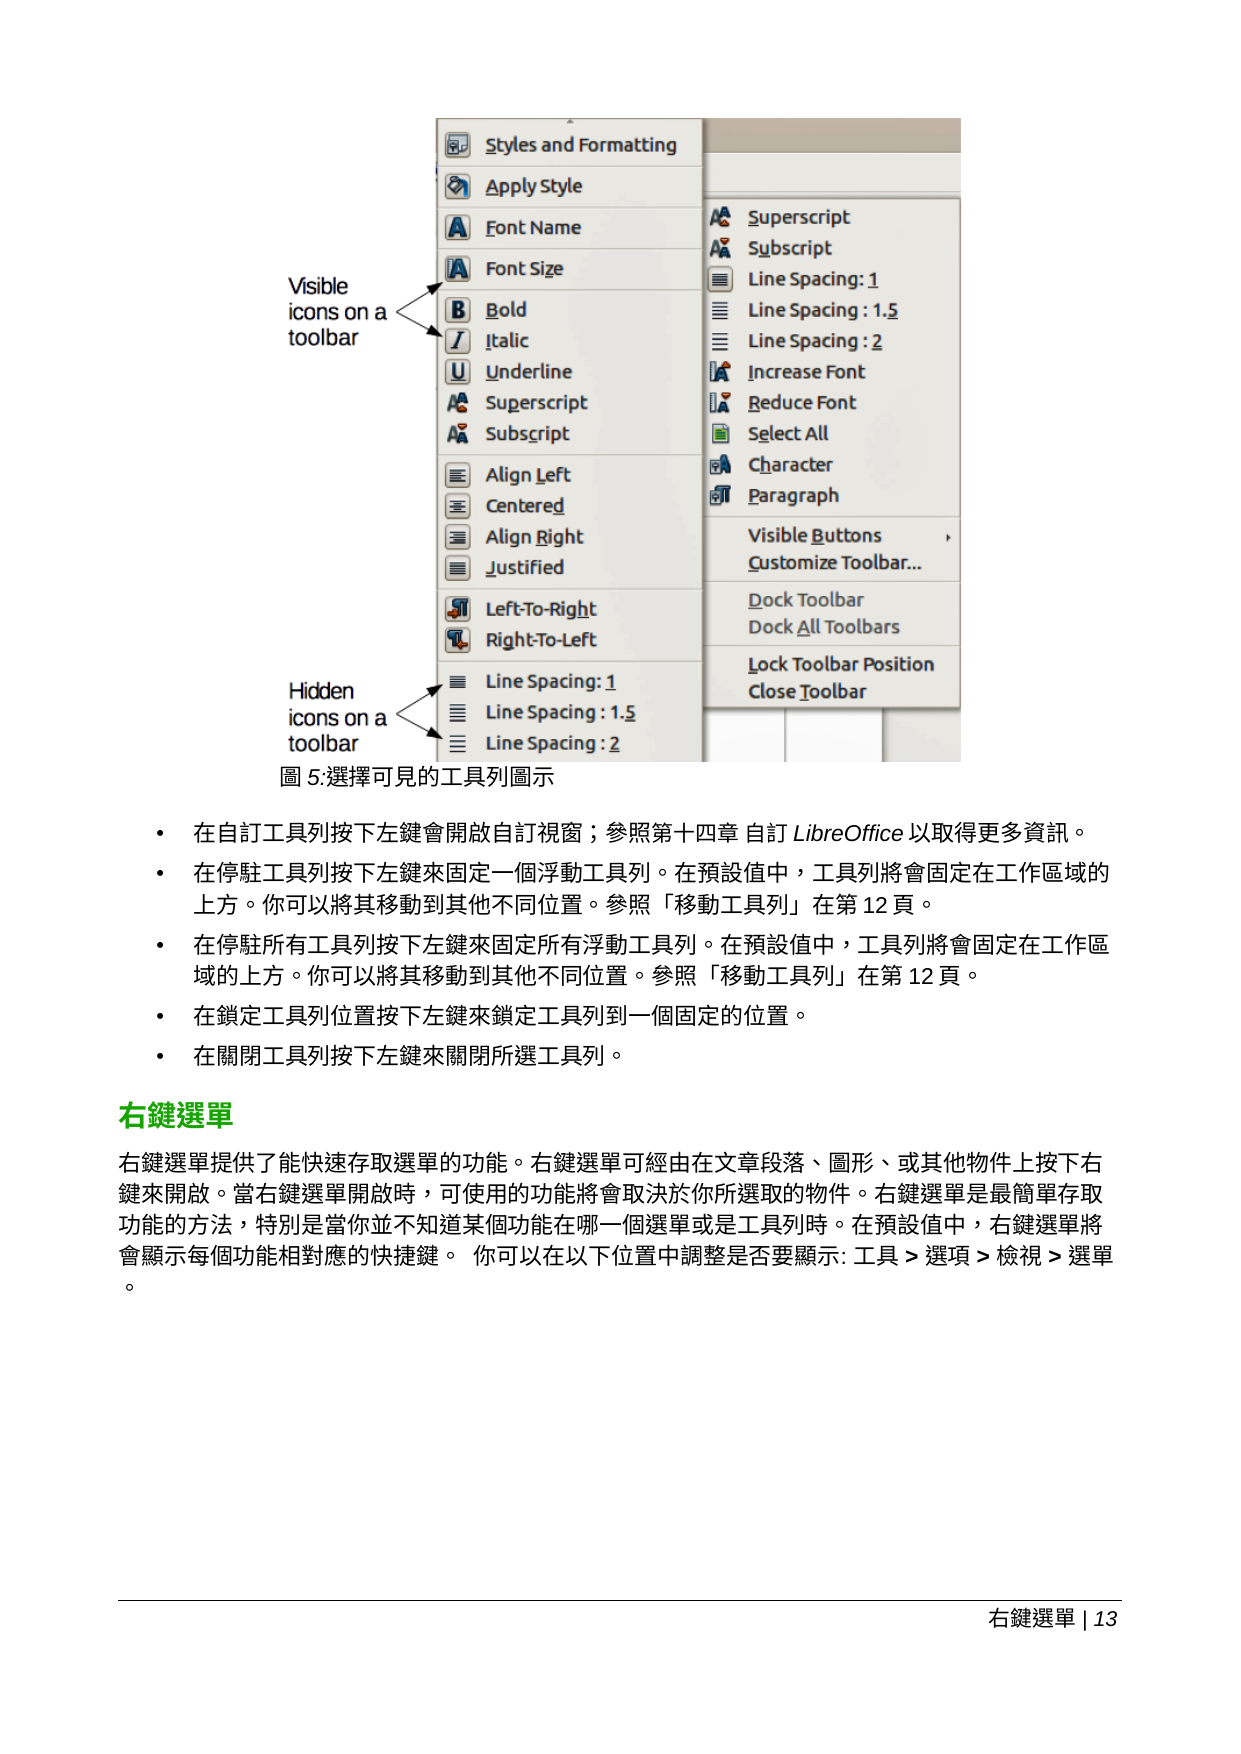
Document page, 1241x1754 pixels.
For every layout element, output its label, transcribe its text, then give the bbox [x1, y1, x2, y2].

picture [279, 118, 962, 762]
list 在自訂工具列按下左鍵會開啟自訂視窗；參照第十四章 自訂LibreOffice以取得更多資訊。 [156, 817, 1122, 848]
list 在停駐工具列按下左鍵來固定一個浮動工具列。在預設值中，工具列將會固定在工作區域的上方。你可以將其移動到其他不同位置。參照「移動工具列」在第12頁。 [156, 857, 1122, 920]
text 圖5:選擇可見的工具列圖示 [279, 762, 961, 792]
list 在關閉工具列按下左鍵來關閉所選工具列。 [156, 1040, 1122, 1071]
subtitle 右鍵選單 [118, 1095, 1122, 1135]
list 在停駐所有工具列按下左鍵來固定所有浮動工具列。在預設值中，工具列將會固定在工作區域的上方。你可以將其移動到其他不同位置。參照「移動工具列」在第12頁。 [156, 929, 1122, 991]
text 右鍵選單提供了能快速存取選單的功能。右鍵選單可經由在文章段落、圖形、或其他物件上按下右鍵來開啟。當右鍵選單開啟時，可使用的功能將會取決於你所選取的物件。右鍵選單是最簡單存取功能的方法，特別是當你並不知道某個功能在哪一個選單或是工具列時。在預設值中，右鍵選單將會顯示每個功能相對應的快捷鍵。 你可以在以下位置中調整是否要顯示: 工具 > 選項 > 檢視 > 選單 。 [118, 1147, 1122, 1303]
list 在鎖定工具列位置按下左鍵來鎖定工具列到一個固定的位置。 [156, 1000, 1122, 1031]
